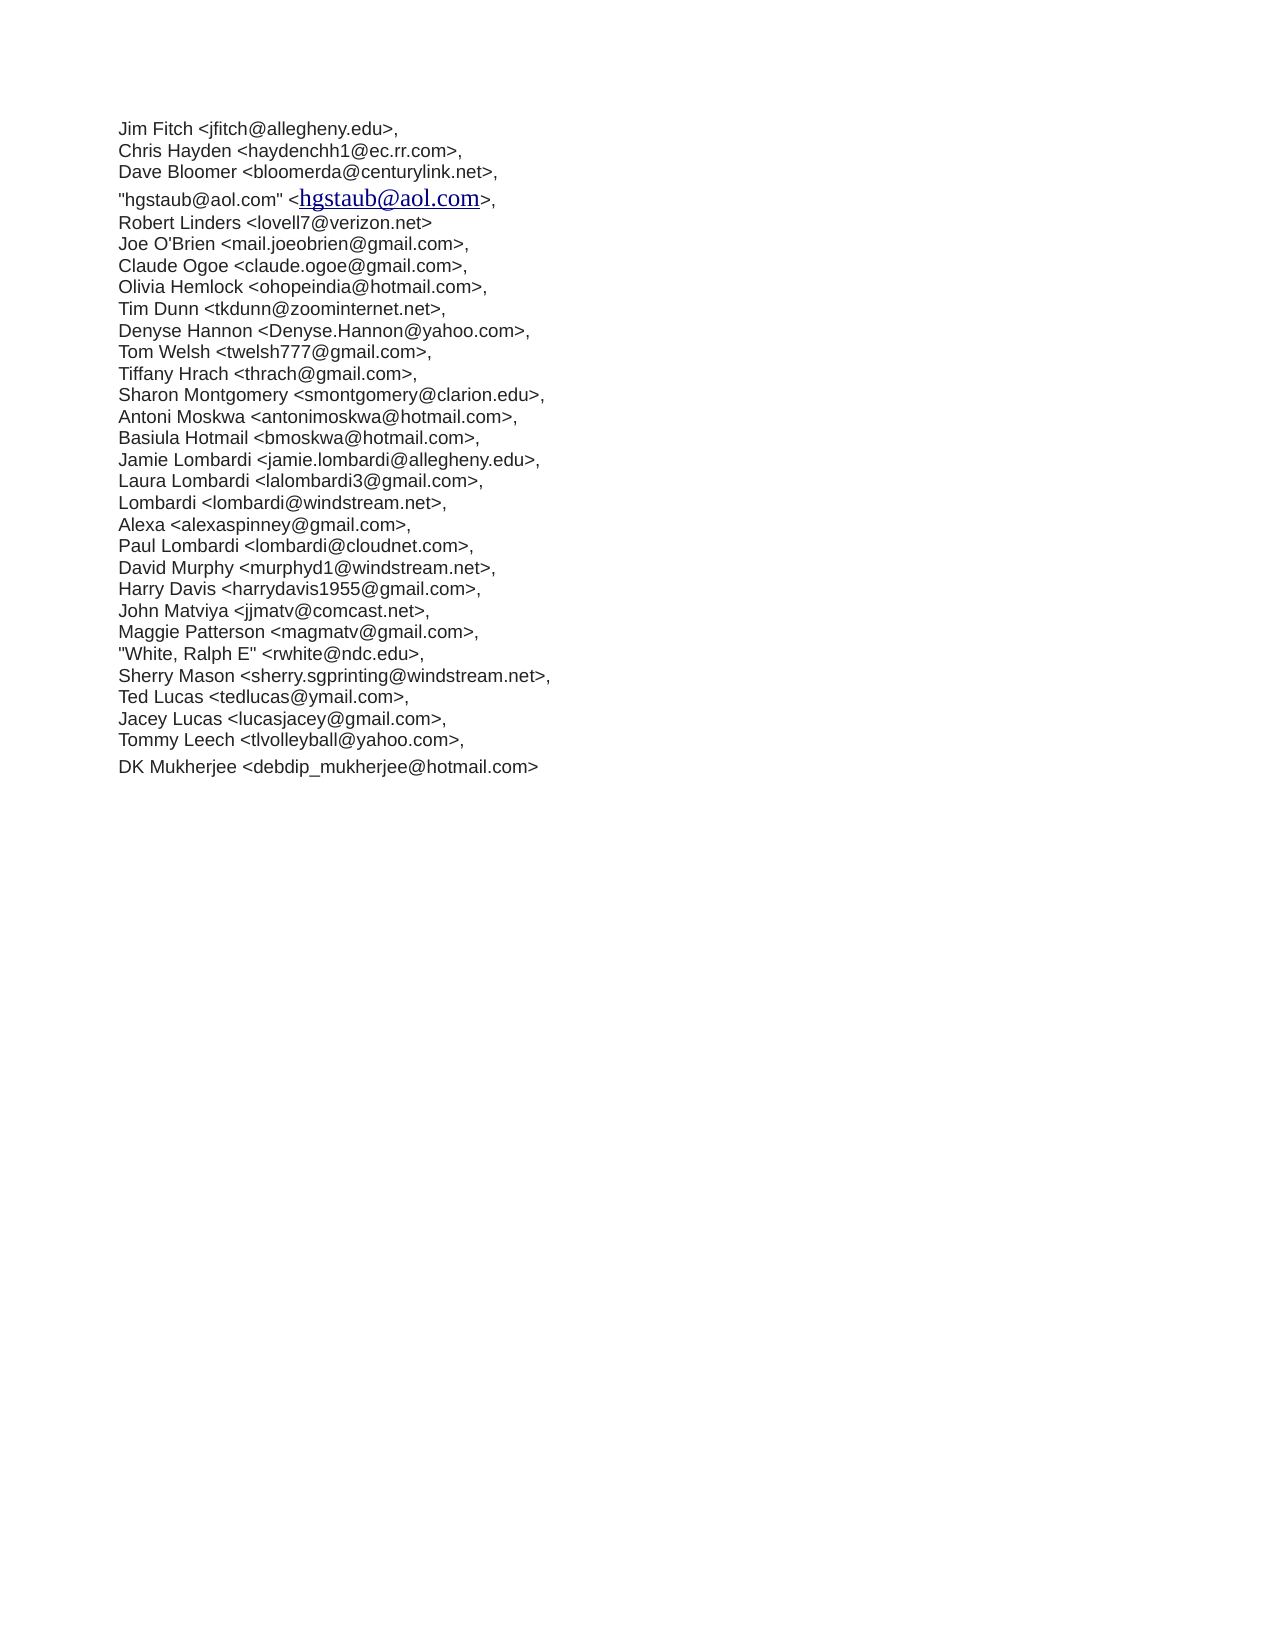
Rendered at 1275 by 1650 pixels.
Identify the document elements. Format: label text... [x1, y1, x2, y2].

text Robert Linders <lovell7@verizon.net> Joe O'Brien <mail.joeobrien@gmail.com>, Claude Ogoe <claude.ogoe@gmail.com>, Olivia Hemlock <ohopeindia@hotmail.com>, Tim Dunn <tkdunn@zoominternet.net>, Denyse Hannon <Denyse.Hannon@yahoo.com>, Tom Welsh <twelsh777@gmail.com>, Tiffany Hrach <thrach@gmail.com>, Sharon Montgomery <smontgomery@clarion.edu>, Antoni Moskwa <antonimoskwa@hotmail.com>, Basiula Hotmail <bmoskwa@hotmail.com>, Jamie Lombardi <jamie.lombardi@allegheny.edu>, Laura Lombardi <lalombardi3@gmail.com>, Lombardi <lombardi@windstream.net>, Alexa <alexaspinney@gmail.com>, Paul Lombardi <lombardi@cloudnet.com>, David Murphy <murphyd1@windstream.net>, Harry Davis <harrydavis1955@gmail.com>, John Matviya <jjmatv@comcast.net>, Maggie Patterson <magmatv@gmail.com>, "White, Ralph E" <rwhite@ndc.edu>, Sherry Mason <sherry.sgprinting@windstream.net>, Ted Lucas <tedlucas@ymail.com>, Jacey Lucas <lucasjacey@gmail.com>, Tommy Leech <tlvolleyball@yahoo.com>, DK Mukherjee <debdip_mukherjee@hotmail.com> [118, 212, 1157, 779]
text Jim Fitch <jfitch@allegheny.edu>, Chris Hayden <haydenchh1@ec.rr.com>, Dave Bloomer <bloomerda@centurylink.net>, "hgstaub@aol.com" <hgstaub@aol.com>, [118, 118, 1157, 212]
